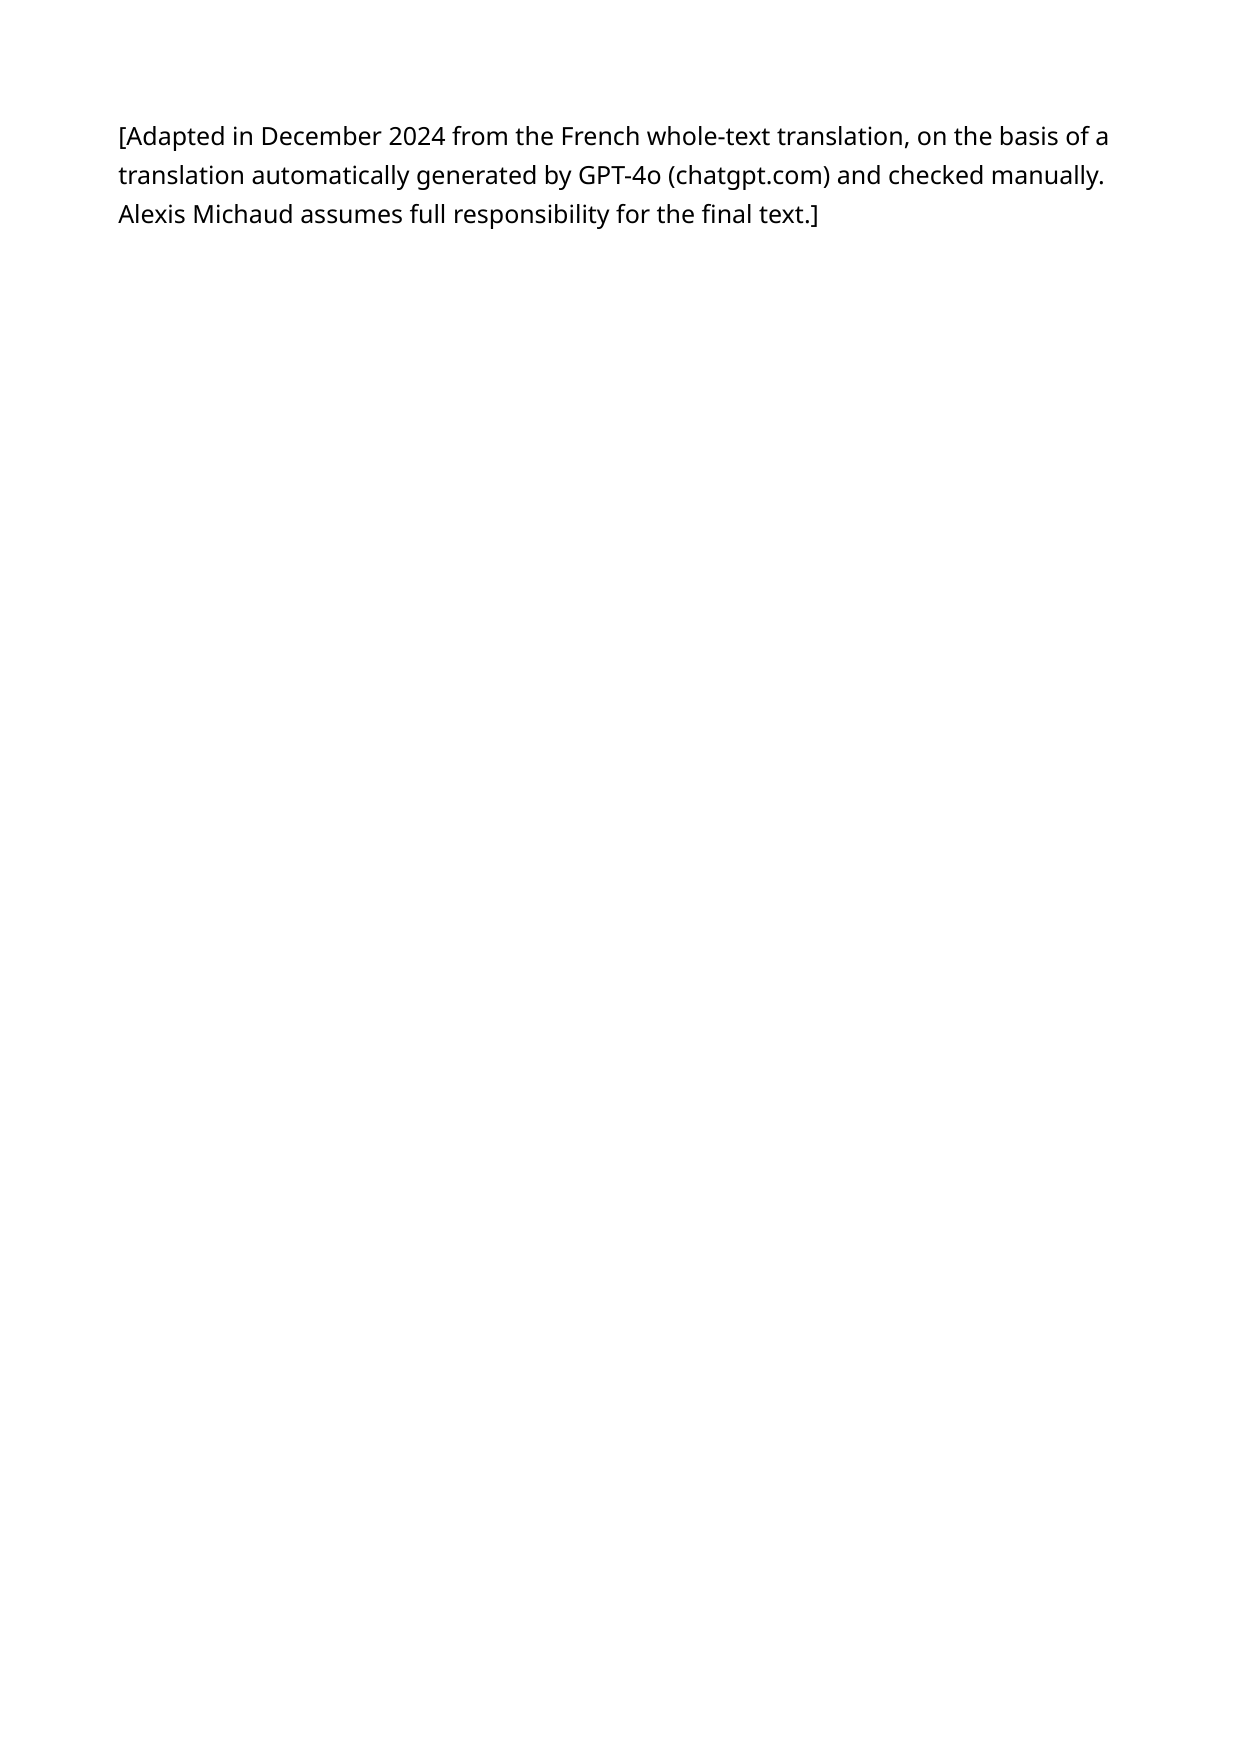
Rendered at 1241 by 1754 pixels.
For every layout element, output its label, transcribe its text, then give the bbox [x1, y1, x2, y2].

text [Adapted in December 2024 from the French whole-text translation, on the basis of a translation automatically generated by GPT-4o (chatgpt.com) and checked manually. Alexis Michaud assumes full responsibility for the final text.] [118, 118, 1122, 231]
